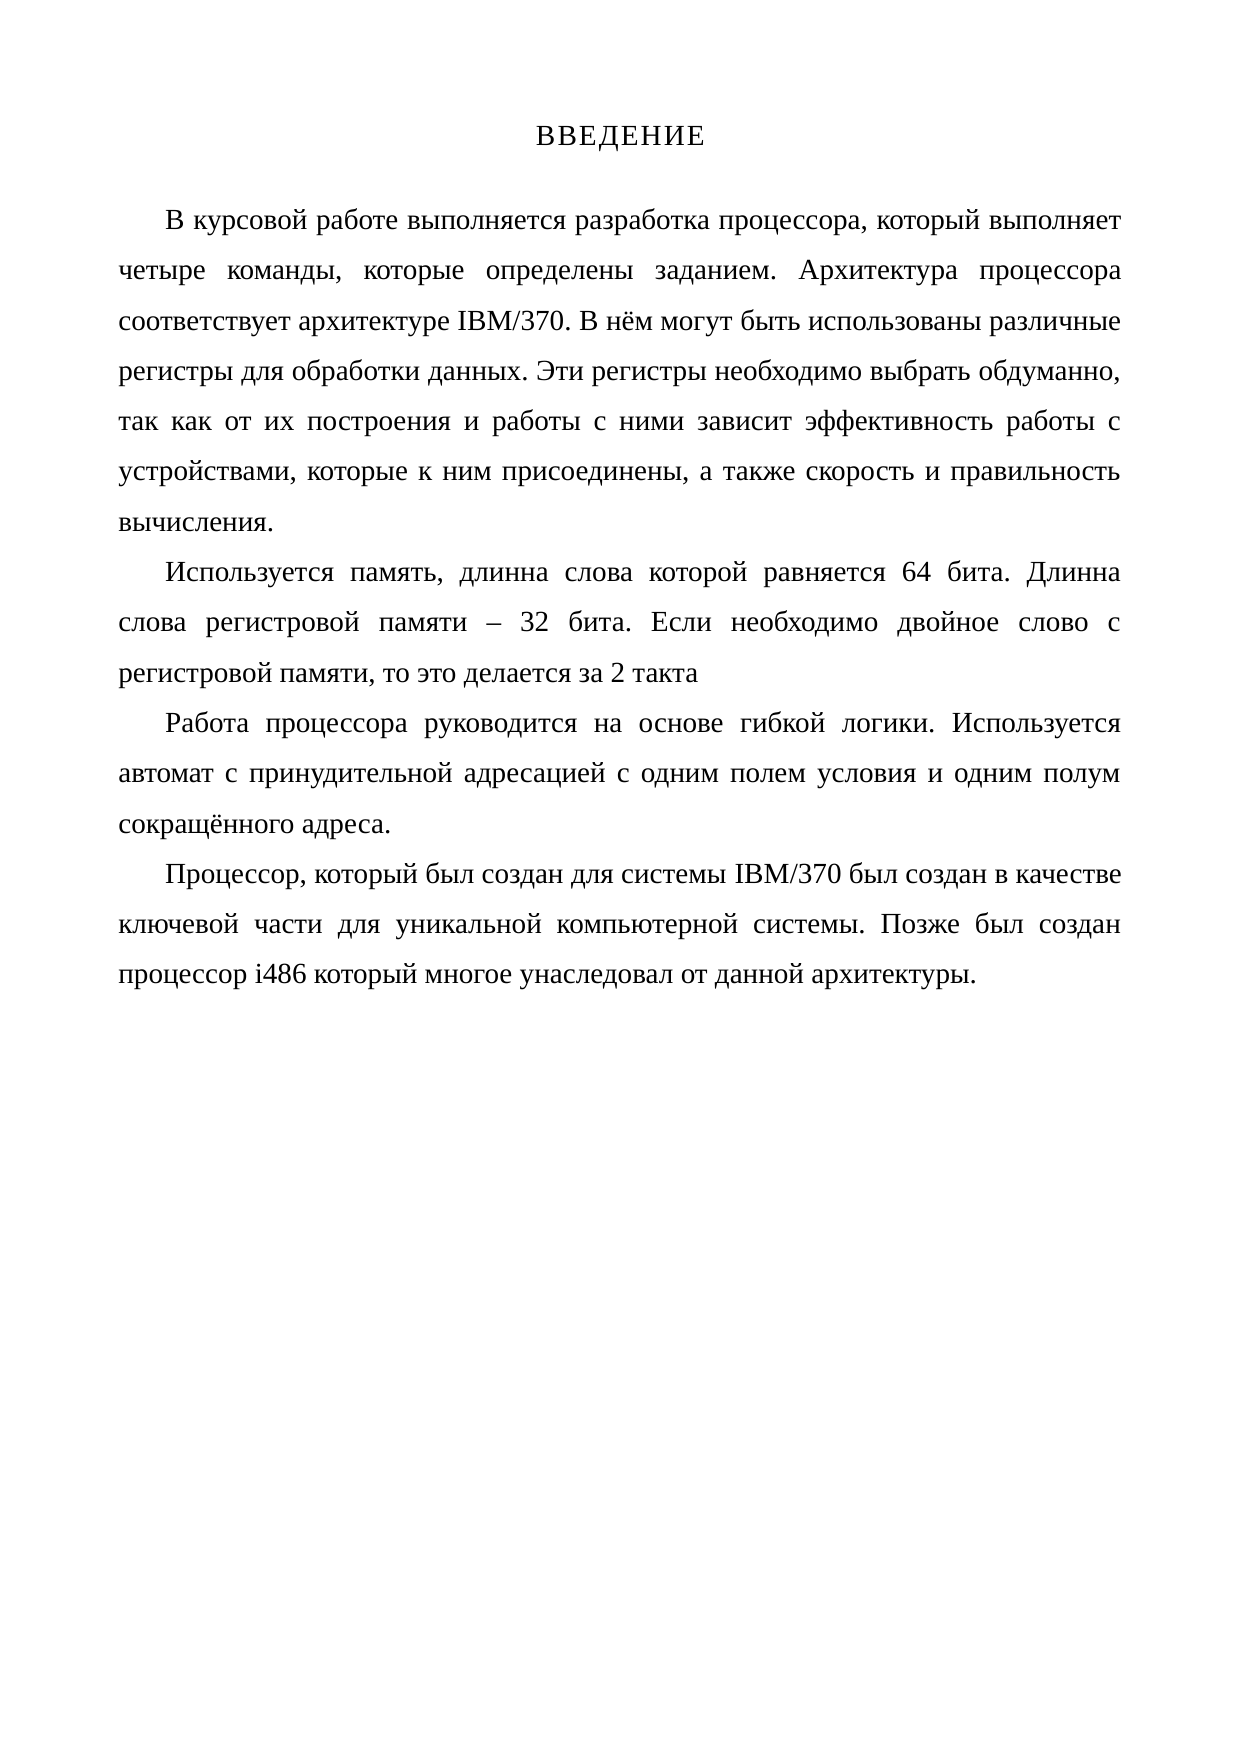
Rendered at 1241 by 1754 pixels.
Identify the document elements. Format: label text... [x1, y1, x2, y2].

text Используется память, длинна слова которой равняется 64 бита. Длинна слова регистровой памяти – 32 бита. Если необходимо двойное слово с регистровой памяти, то это делается за 2 такта [118, 554, 1122, 688]
text В курсовой работе выполняется разработка процессора, который выполняет четыре команды, которые определены заданием. Архитектура процессора соответствует архитектуре IBM/370. В нём могут быть использованы различные регистры для обработки данных. Эти регистры необходимо выбрать обдуманно, так как от их построения и работы с ними зависит эффективность работы с устройствами, которые к ним присоединены, а также скорость и правильность вычисления. [118, 202, 1122, 537]
text Работа процессора руководится на основе гибкой логики. Используется автомат с принудительной адресацией с одним полем условия и одним полум сокращённого адреса. [118, 705, 1122, 839]
subtitle ВВЕДЕНИЕ [118, 118, 1122, 152]
text Процессор, который был создан для системы IBM/370 был создан в качестве ключевой части для уникальной компьютерной системы. Позже был создан процессор і486 который многое унаследовал от данной архитектуры. [118, 856, 1122, 990]
